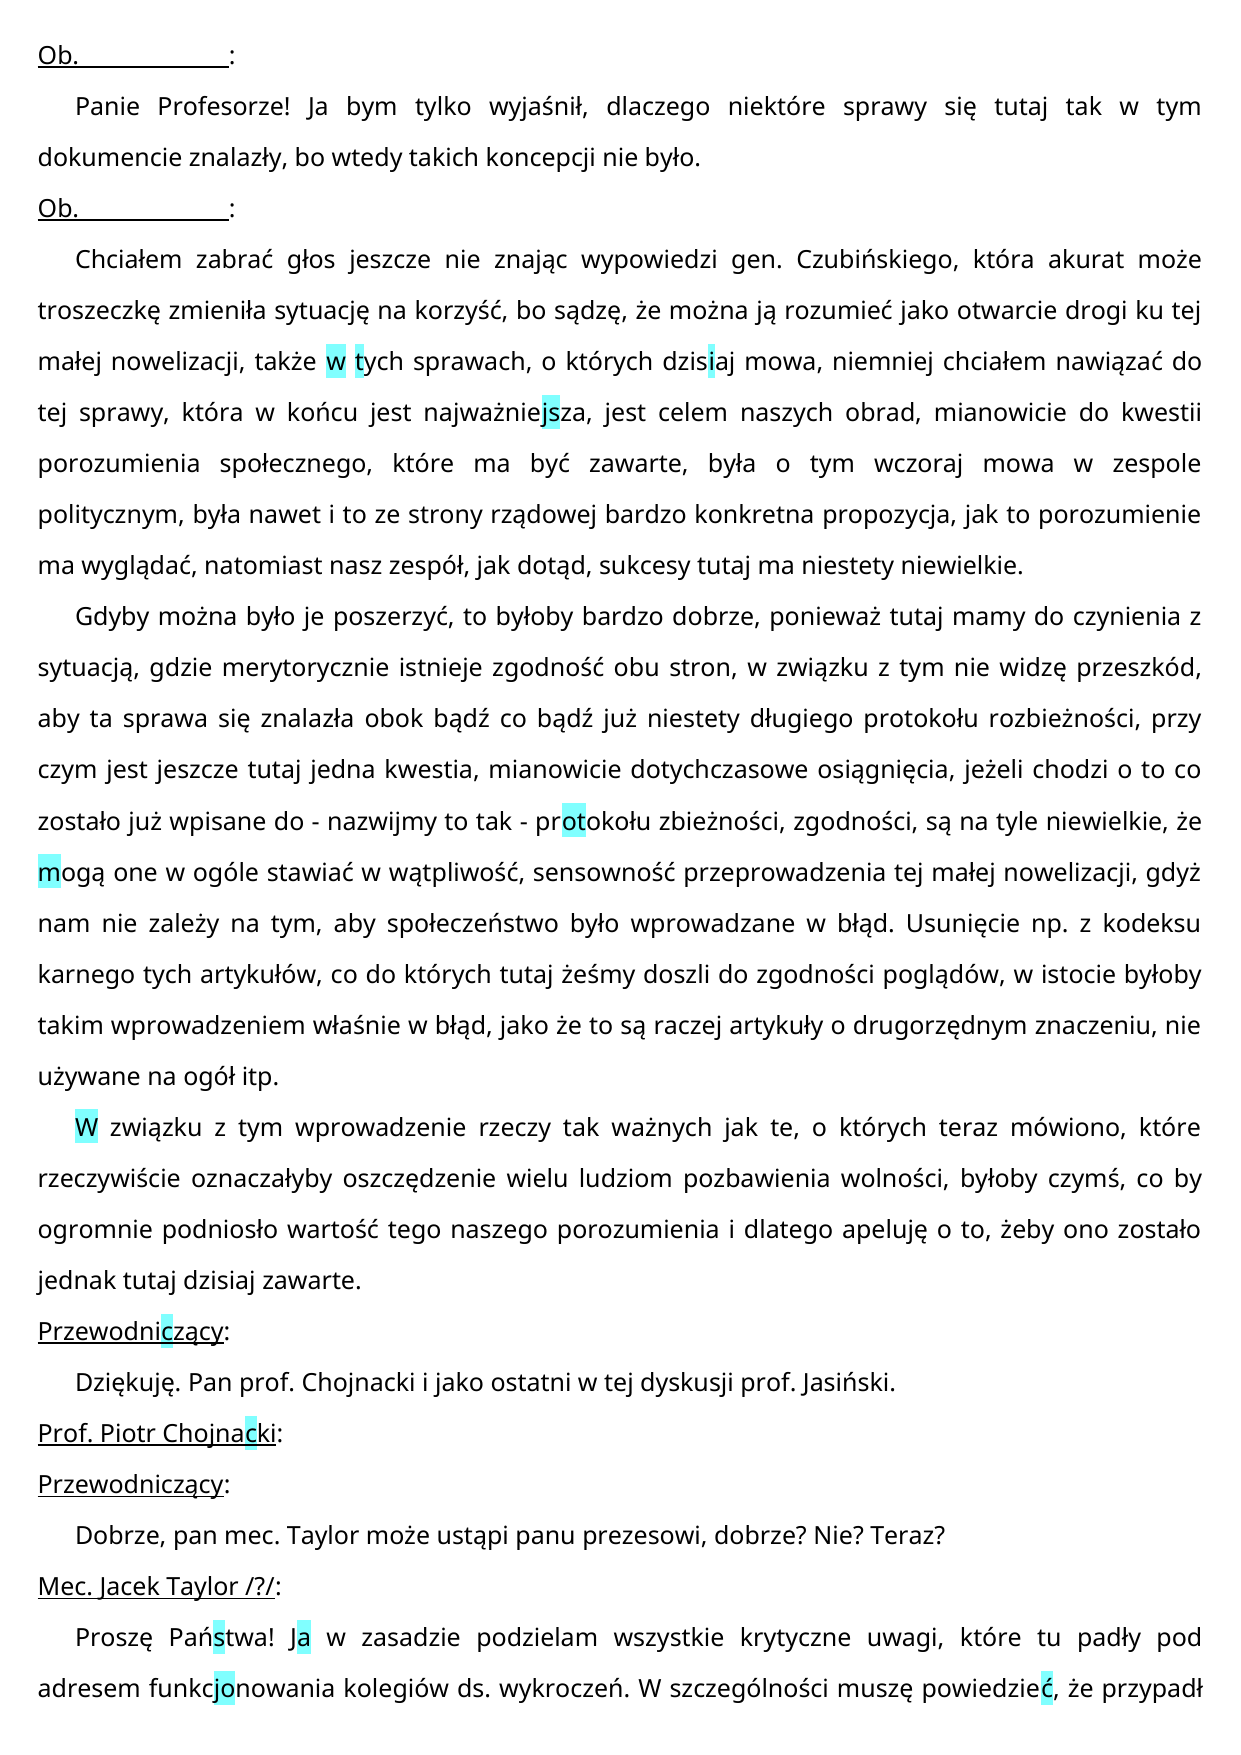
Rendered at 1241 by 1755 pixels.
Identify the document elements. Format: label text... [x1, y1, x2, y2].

text Prof. Piotr Chojnacki: [37, 1416, 1203, 1450]
text Gdyby można było je poszerzyć, to byłoby bardzo dobrze, ponieważ tutaj mamy do czynienia z sytuacją, gdzie merytorycznie istnieje zgodność obu stron, w związku z tym nie widzę przeszkód, aby ta sprawa się znalazła obok bądź co bądź już niestety długiego protokołu rozbieżności, przy czym jest jeszcze tutaj jedna kwestia, mianowicie dotychczasowe osiągnięcia, jeżeli chodzi o to co zostało już wpisane do - nazwijmy to tak - protokołu zbieżności, zgodności, są na tyle niewielkie, że mogą one w ogóle stawiać w wątpliwość, sensowność przeprowadzenia tej małej nowelizacji, gdyż nam nie zależy na tym, aby społeczeństwo było wprowadzane w błąd. Usunięcie np. z kodeksu karnego tych artykułów, co do których tutaj żeśmy doszli do zgodności poglądów, w istocie byłoby takim wprowadzeniem właśnie w błąd, jako że to są raczej artykuły o drugorzędnym znaczeniu, nie używane na ogół itp. [37, 599, 1203, 1092]
text Chciałem zabrać głos jeszcze nie znając wypowiedzi gen. Czubińskiego, która akurat może troszeczkę zmieniła sytuację na korzyść, bo sądzę, że można ją rozumieć jako otwarcie drogi ku tej małej nowelizacji, także w tych sprawach, o których dzisiaj mowa, niemniej chciałem nawiązać do tej sprawy, która w końcu jest najważniejsza, jest celem naszych obrad, mianowicie do kwestii porozumienia społecznego, które ma być zawarte, była o tym wczoraj mowa w zespole politycznym, była nawet i to ze strony rządowej bardzo konkretna propozycja, jak to porozumienie ma wyglądać, natomiast nasz zespół, jak dotąd, sukcesy tutaj ma niestety niewielkie. [37, 242, 1203, 582]
text Dziękuję. Pan prof. Chojnacki i jako ostatni w tej dyskusji prof. Jasiński. [37, 1364, 1203, 1399]
text W związku z tym wprowadzenie rzeczy tak ważnych jak te, o których teraz mówiono, które rzeczywiście oznaczałyby oszczędzenie wielu ludziom pozbawienia wolności, byłoby czymś, co by ogromnie podniosło wartość tego naszego porozumienia i dlatego apeluję o to, żeby ono zostało jednak tutaj dzisiaj zawarte. [37, 1109, 1203, 1297]
text Dobrze, pan mec. Taylor może ustąpi panu prezesowi, dobrze? Nie? Teraz? [37, 1518, 1203, 1552]
text Przewodniczący: [37, 1313, 1203, 1348]
text Mec. Jacek Taylor /?/: [37, 1569, 1203, 1603]
text Proszę Państwa! Ja w zasadzie podzielam wszystkie krytyczne uwagi, które tu padły pod adresem funkcjonowania kolegiów ds. wykroczeń. W szczególności muszę powiedzieć, że przypadł [37, 1620, 1203, 1705]
text Ob. : [37, 191, 1203, 225]
text Ob. : [37, 37, 1203, 72]
text Przewodniczący: [37, 1467, 1203, 1501]
text Panie Profesorze! Ja bym tylko wyjaśnił, dlaczego niektóre sprawy się tutaj tak w tym dokumencie znalazły, bo wtedy takich koncepcji nie było. [37, 88, 1203, 174]
